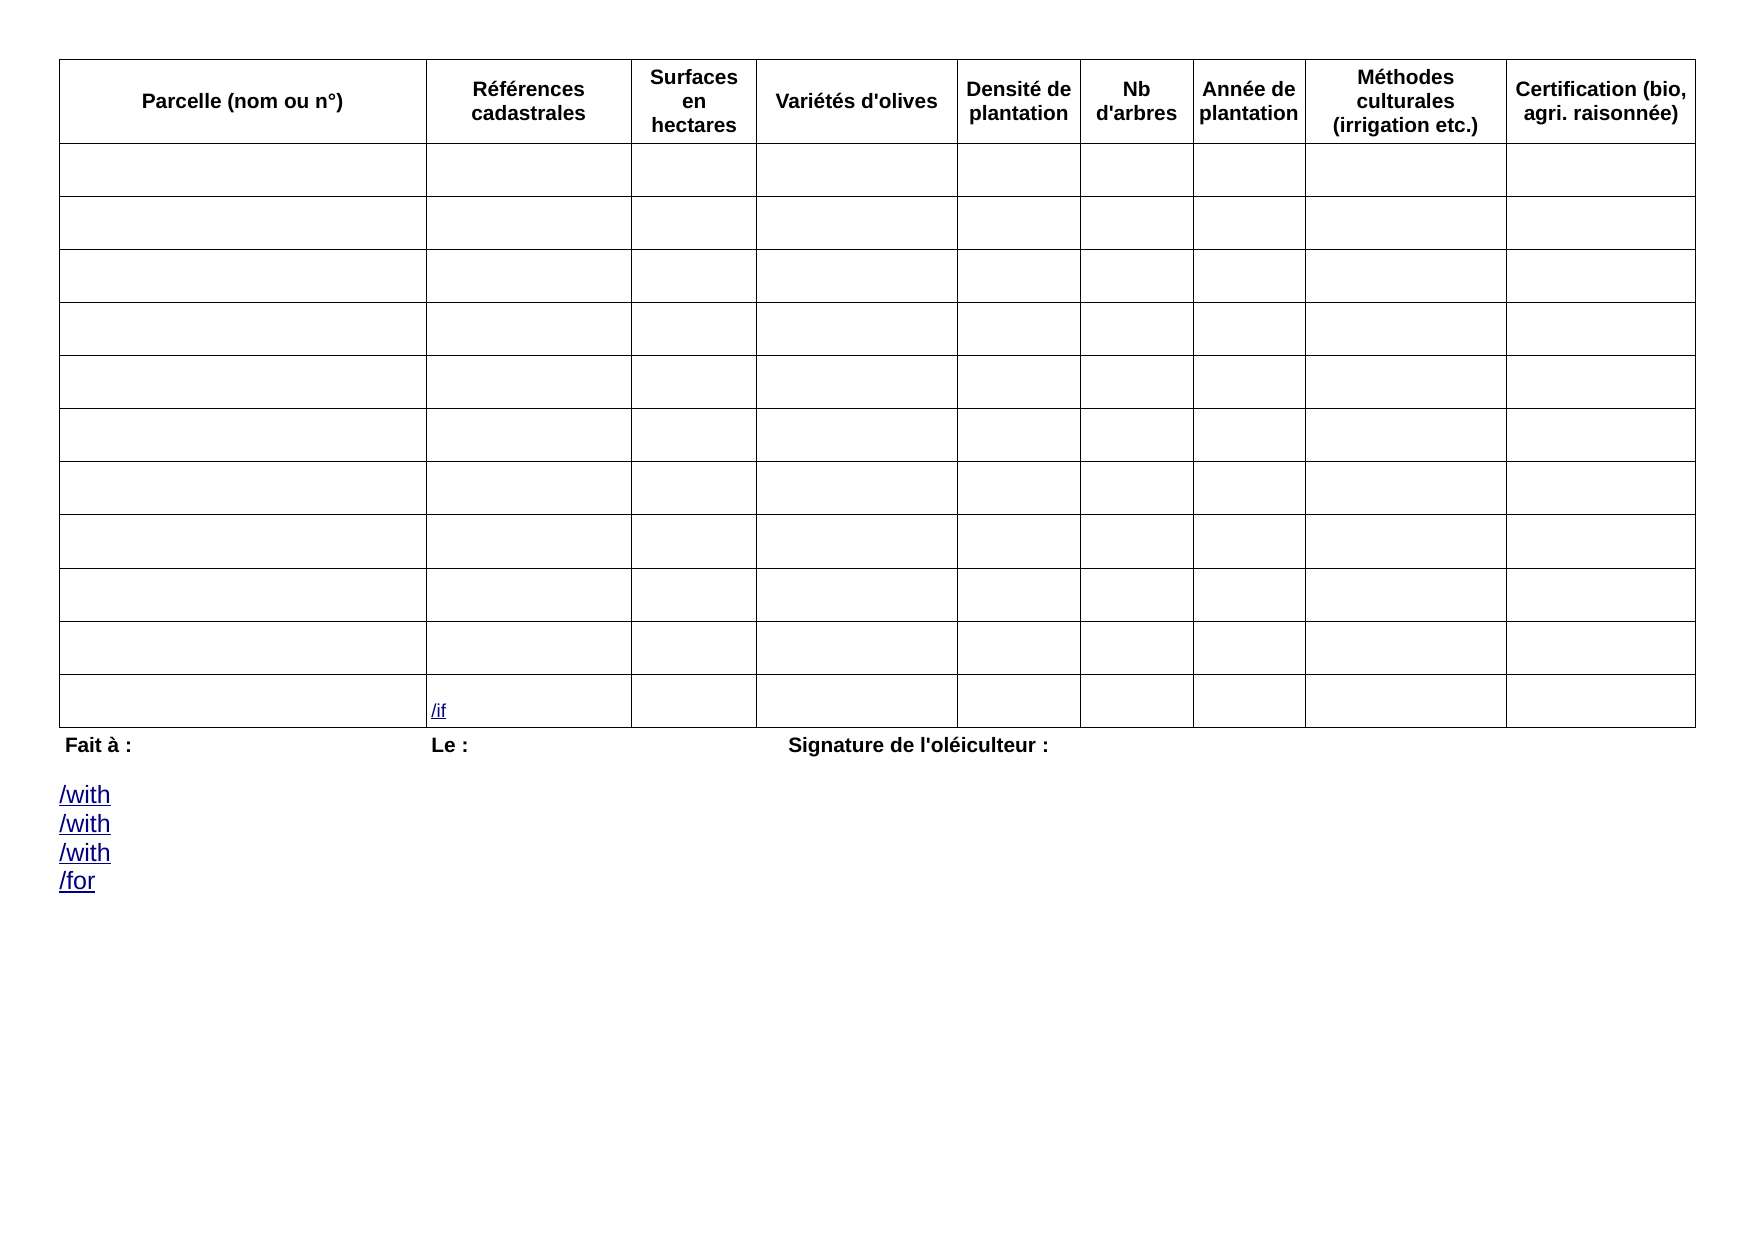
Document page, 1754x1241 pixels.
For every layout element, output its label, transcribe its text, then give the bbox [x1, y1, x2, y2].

table_cell [60, 675, 426, 727]
table_cell [958, 569, 1080, 621]
table_cell [632, 409, 756, 461]
table_cell [958, 144, 1080, 196]
table_cell [1306, 197, 1506, 249]
table_cell [1306, 250, 1506, 302]
table_cell [757, 303, 957, 355]
table_cell [632, 569, 756, 621]
table_cell [1081, 356, 1193, 408]
table_cell [757, 675, 957, 727]
table_cell [1507, 303, 1695, 355]
table_cell /if [427, 675, 631, 727]
table_cell [427, 569, 631, 621]
table_header Densité de plantation [958, 60, 1080, 142]
table_cell [958, 250, 1080, 302]
table_cell [1194, 409, 1305, 461]
table_header Méthodes culturales (irrigation etc.) [1306, 60, 1506, 142]
table_cell [1507, 462, 1695, 514]
table_header Certification (bio, agri. raisonnée) [1507, 60, 1695, 142]
table_cell [1194, 144, 1305, 196]
table_cell Fait à : [59, 728, 426, 780]
table_cell [1081, 515, 1193, 567]
table_cell [1306, 356, 1506, 408]
table_cell [427, 144, 631, 196]
table_cell [1306, 462, 1506, 514]
table_cell [632, 515, 756, 567]
table_header Références cadastrales [427, 60, 631, 142]
table_header Surfaces en hectares [632, 60, 756, 142]
table_cell [1194, 569, 1305, 621]
table_cell [958, 197, 1080, 249]
table_cell [60, 250, 426, 302]
table_cell [427, 515, 631, 567]
table_cell [632, 197, 756, 249]
table_cell [1306, 303, 1506, 355]
table_header Nb d'arbres [1081, 60, 1193, 142]
table_cell [757, 409, 957, 461]
table_cell [1081, 569, 1193, 621]
table_cell [1305, 728, 1506, 780]
table_cell [1507, 250, 1695, 302]
table_cell [427, 622, 631, 674]
table_cell [958, 356, 1080, 408]
table_cell [757, 356, 957, 408]
table_cell [1194, 356, 1305, 408]
table_cell [1194, 250, 1305, 302]
table_cell [632, 622, 756, 674]
table_cell [757, 515, 957, 567]
table_cell [757, 197, 957, 249]
table_cell [757, 622, 957, 674]
table_header Année de plantation [1194, 60, 1305, 142]
table_cell [1081, 144, 1193, 196]
table_cell [1081, 675, 1193, 727]
table_cell [1081, 409, 1193, 461]
table_cell [1081, 462, 1193, 514]
table_cell [1507, 356, 1695, 408]
table_cell [1194, 622, 1305, 674]
table_cell [958, 303, 1080, 355]
table_cell [1306, 515, 1506, 567]
table_cell [757, 462, 957, 514]
table_cell [632, 462, 756, 514]
table_cell [427, 409, 631, 461]
table_cell Signature de l'oléiculteur : [756, 728, 1080, 780]
table_cell [958, 622, 1080, 674]
table_cell [632, 144, 756, 196]
table_cell [1507, 569, 1695, 621]
table_cell [757, 250, 957, 302]
table_cell [60, 515, 426, 567]
table_cell [632, 303, 756, 355]
table_cell [1194, 303, 1305, 355]
table_cell [427, 356, 631, 408]
table_cell [1193, 728, 1305, 780]
table_cell [1306, 675, 1506, 727]
text /with [59, 809, 1695, 837]
table_cell [1506, 728, 1695, 780]
table_cell [427, 462, 631, 514]
table_cell [60, 197, 426, 249]
table_cell [427, 250, 631, 302]
table_cell [60, 622, 426, 674]
table_cell [1507, 515, 1695, 567]
table_cell [1194, 515, 1305, 567]
text /for [59, 866, 1695, 895]
table_cell [427, 197, 631, 249]
table_cell [60, 303, 426, 355]
table_cell [427, 303, 631, 355]
table_cell [1306, 409, 1506, 461]
table_cell [632, 356, 756, 408]
table_cell [1080, 728, 1193, 780]
table_cell [60, 356, 426, 408]
table_cell [1507, 144, 1695, 196]
table_cell [632, 250, 756, 302]
table_cell [60, 144, 426, 196]
table_cell [757, 144, 957, 196]
table_cell [1194, 197, 1305, 249]
table_cell [1081, 197, 1193, 249]
table_cell [1306, 622, 1506, 674]
table_cell [631, 728, 756, 780]
table_cell [757, 569, 957, 621]
table_cell [1306, 569, 1506, 621]
table_cell [60, 569, 426, 621]
table_cell [632, 675, 756, 727]
table_cell [1507, 675, 1695, 727]
table_cell [1081, 622, 1193, 674]
table_cell [1507, 409, 1695, 461]
table_cell [1194, 675, 1305, 727]
table_cell [958, 515, 1080, 567]
table_cell [1507, 197, 1695, 249]
table_cell [958, 462, 1080, 514]
table_cell [60, 462, 426, 514]
text /with [59, 780, 1695, 809]
table_cell [1306, 144, 1506, 196]
table_cell Le : [426, 728, 631, 780]
table_header Parcelle (nom ou n°) [60, 60, 426, 142]
table_cell [1507, 622, 1695, 674]
table_header Variétés d'olives [757, 60, 957, 142]
table_cell [958, 409, 1080, 461]
table_cell [1081, 303, 1193, 355]
text /with [59, 837, 1695, 866]
table_cell [958, 675, 1080, 727]
table_cell [60, 409, 426, 461]
table_cell [1081, 250, 1193, 302]
table_cell [1194, 462, 1305, 514]
